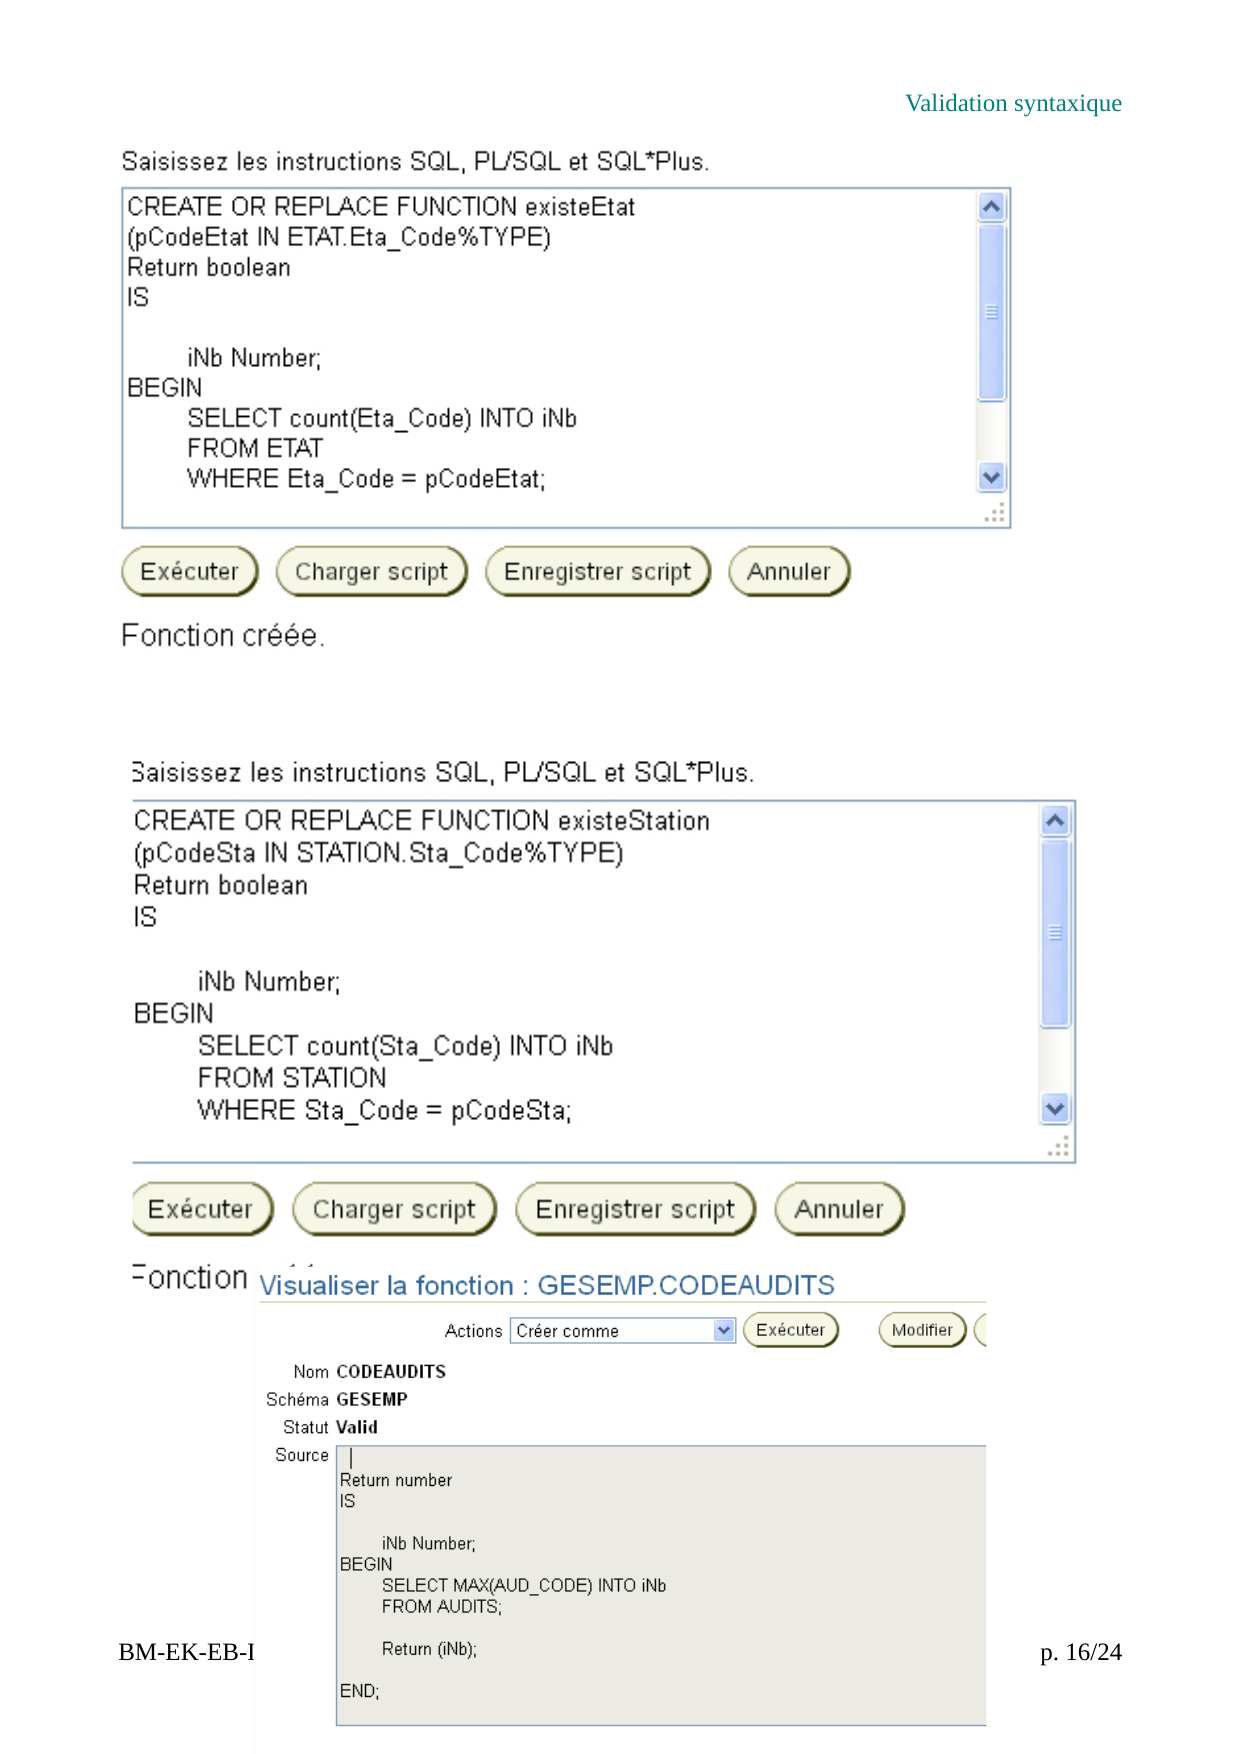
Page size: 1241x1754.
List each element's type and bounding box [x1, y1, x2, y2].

picture [132, 760, 1137, 1754]
picture [118, 146, 1123, 669]
